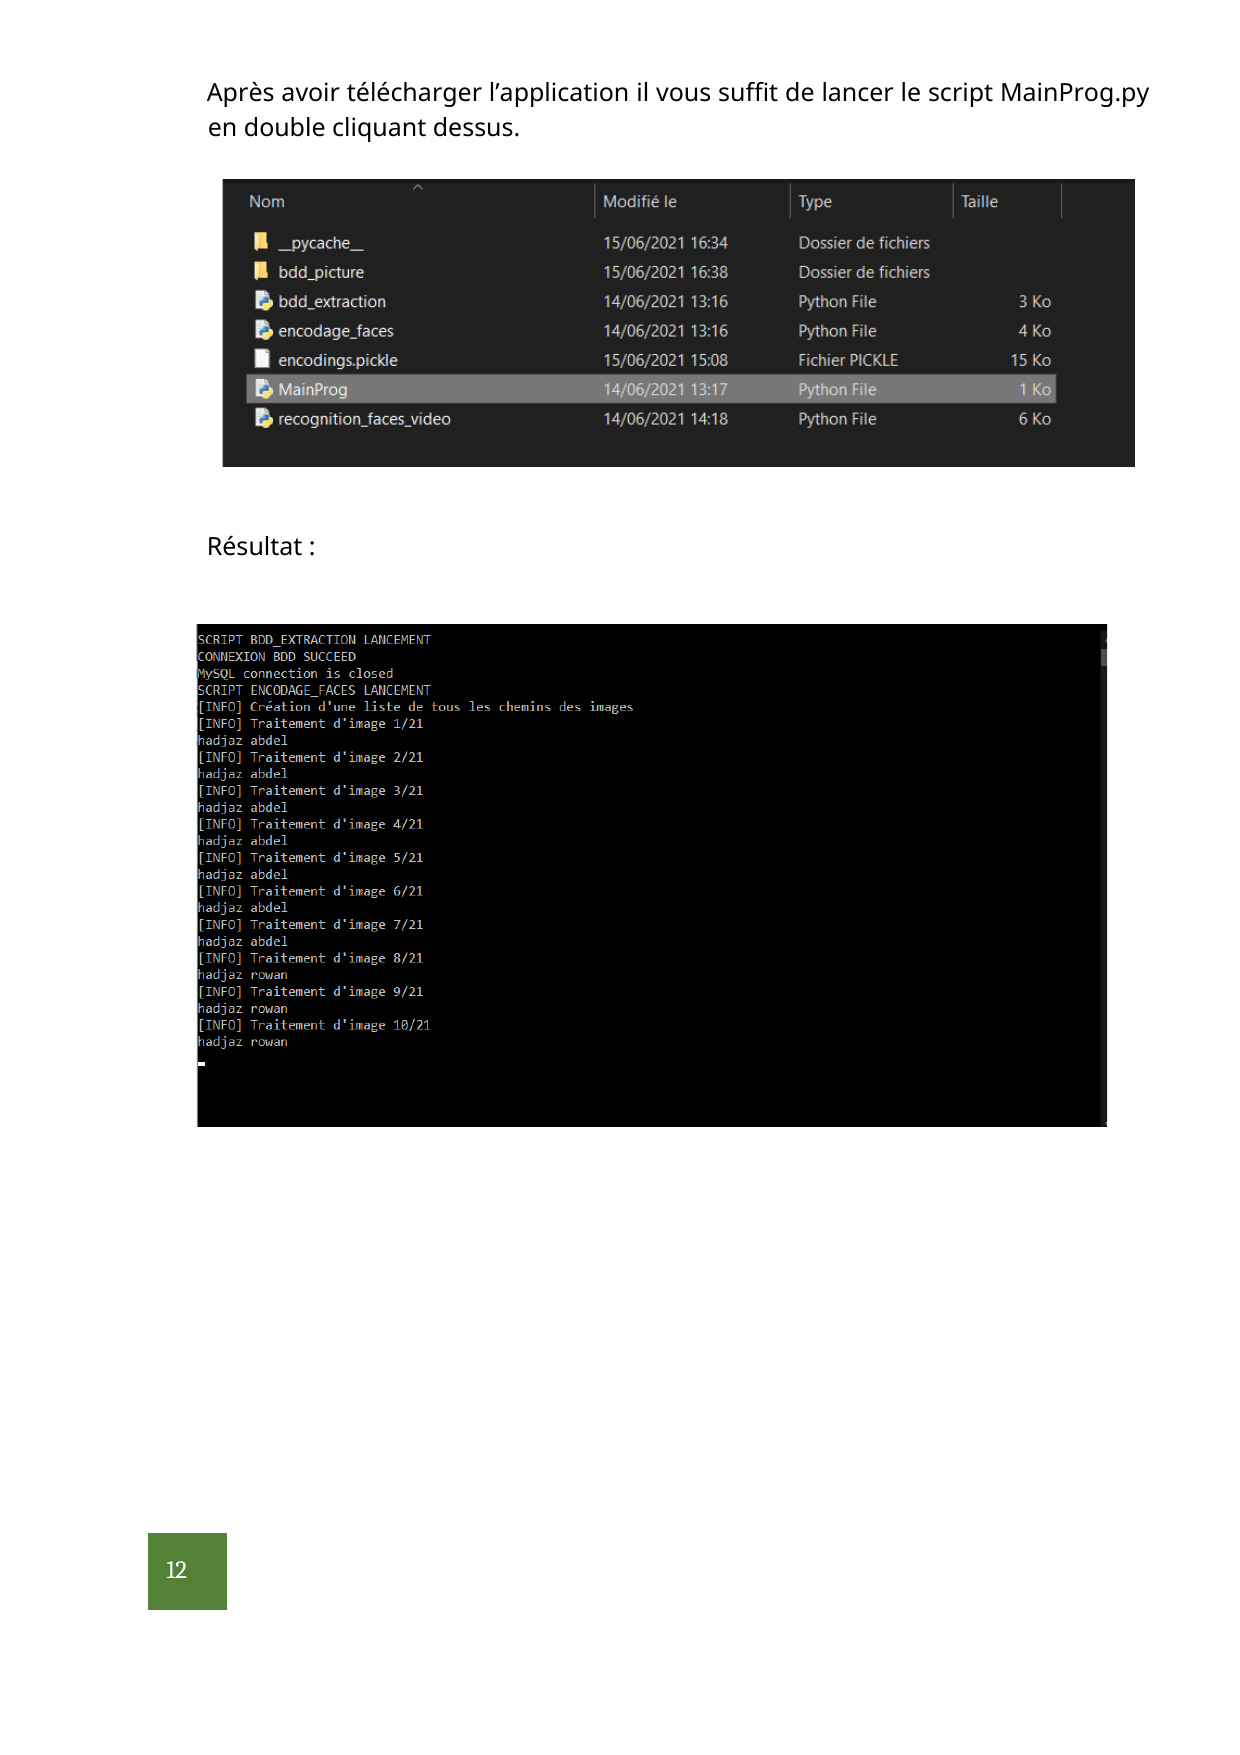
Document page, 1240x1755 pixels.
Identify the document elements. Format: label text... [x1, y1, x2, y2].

text Après avoir télécharger l’application il vous suffit de lancer le script MainProg.py en double cliquant dessus. [207, 75, 1151, 144]
text Résultat : [207, 529, 1151, 563]
